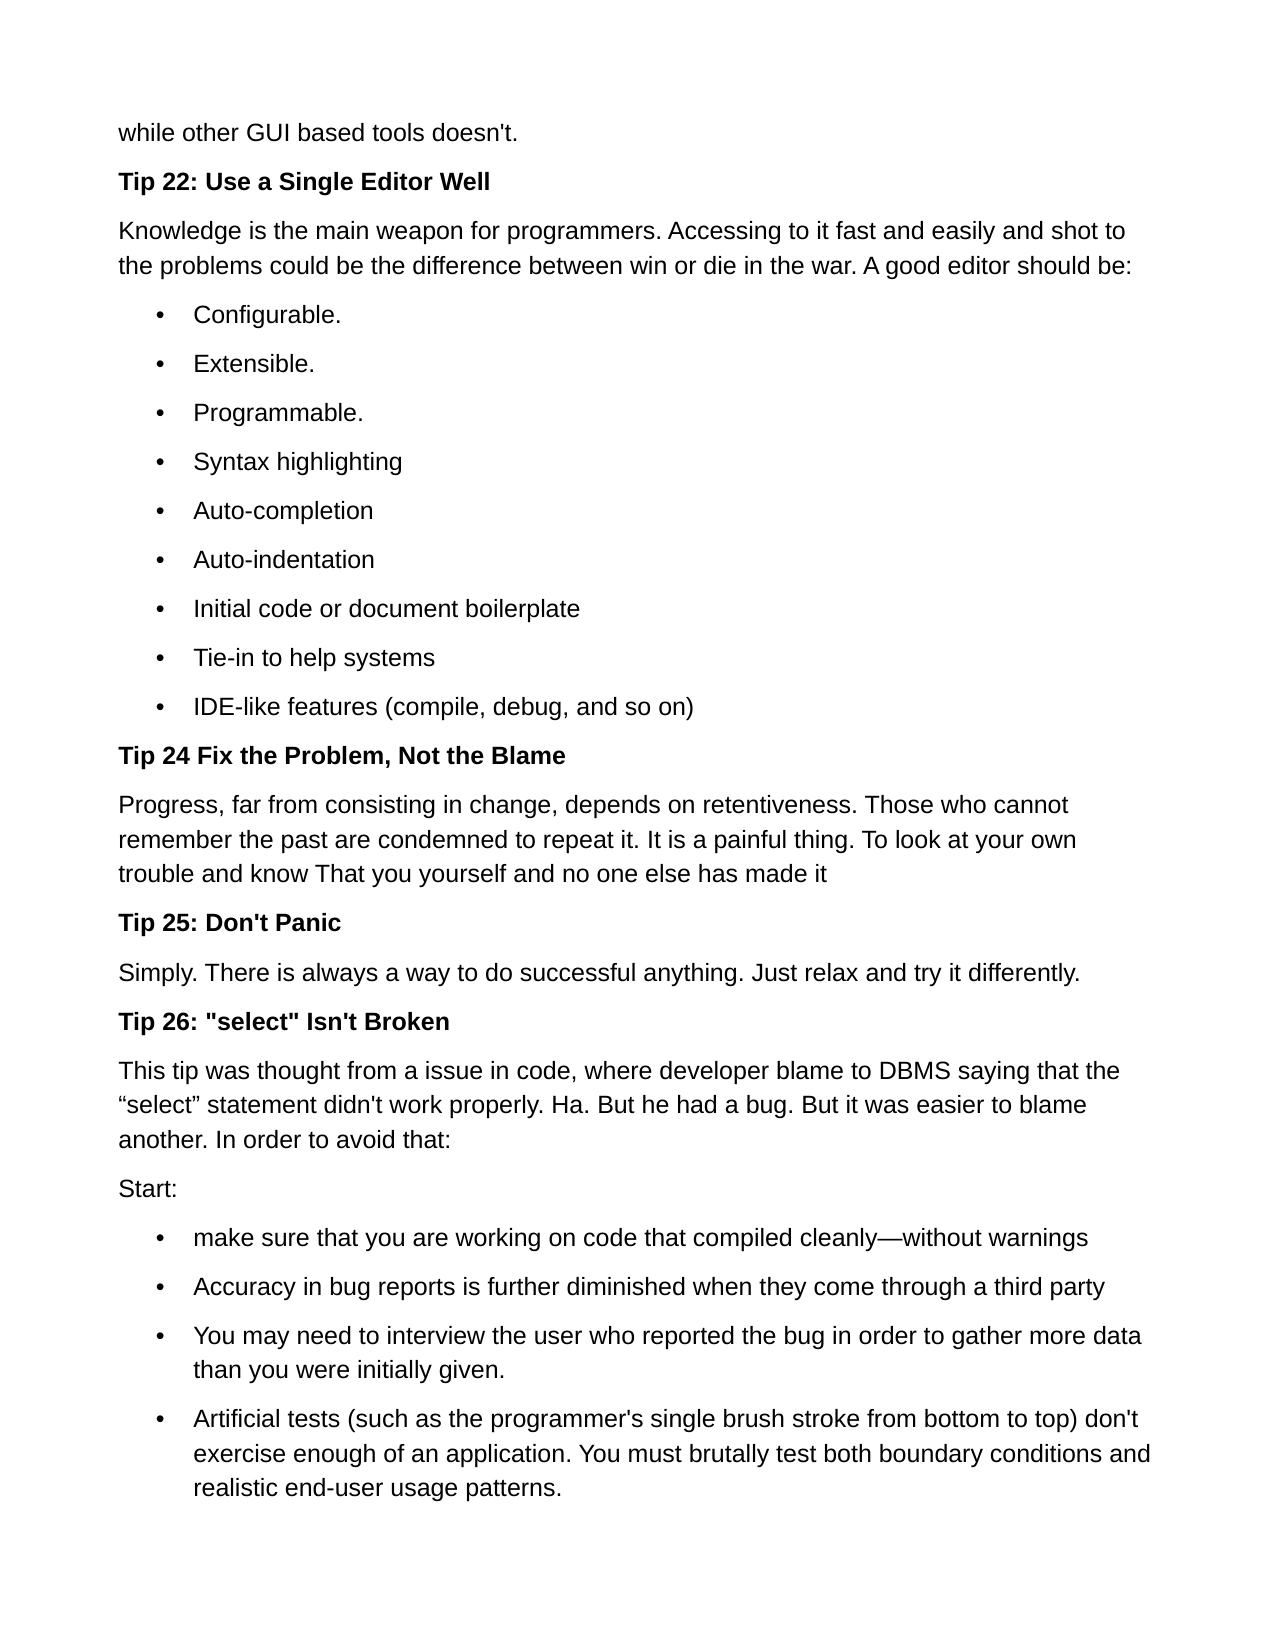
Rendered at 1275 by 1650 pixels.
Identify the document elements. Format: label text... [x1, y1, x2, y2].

text Tip 25: Don't Panic [118, 908, 1157, 937]
list You may need to interview the user who reported the bug in order to gather more data than you were initially given. [156, 1321, 1157, 1384]
list Programmable. [156, 398, 1157, 427]
list Auto-indentation [156, 545, 1157, 574]
text This tip was thought from a issue in code, where developer blame to DBMS saying that the “select” statement didn't work properly. Ha. But he had a bug. But it was easier to blame another. In order to avoid that: [118, 1056, 1157, 1153]
text Tip 26: "select" Isn't Broken [118, 1007, 1157, 1035]
text Tip 24 Fix the Problem, Not the Blame [118, 741, 1157, 770]
list Artificial tests (such as the programmer's single brush stroke from bottom to top) don't exercise enough of an application. You must brutally test both boundary conditions and realistic end-user usage patterns. [156, 1404, 1157, 1502]
list make sure that you are working on code that compiled cleanly—without warnings [156, 1223, 1157, 1251]
text Progress, far from consisting in change, depends on retentiveness. Those who cannot remember the past are condemned to repeat it. It is a painful thing. To look at your own trouble and know That you yourself and no one else has made it [118, 790, 1157, 888]
list Configurable. [156, 300, 1157, 328]
list Tie-in to help systems [156, 643, 1157, 672]
list Auto-completion [156, 496, 1157, 525]
text Simply. There is always a way to do successful anything. Just relax and try it differently. [118, 957, 1157, 986]
list IDE-like features (compile, debug, and so on) [156, 692, 1157, 721]
text Start: [118, 1174, 1157, 1202]
list Extensible. [156, 349, 1157, 378]
list Syntax highlighting [156, 447, 1157, 476]
list Accuracy in bug reports is further diminished when they come through a third party [156, 1272, 1157, 1301]
list Initial code or document boilerplate [156, 594, 1157, 623]
text while other GUI based tools doesn't. [118, 118, 1157, 147]
text Tip 22: Use a Single Editor Well [118, 167, 1157, 196]
text Knowledge is the main weapon for programmers. Accessing to it fast and easily and shot to the problems could be the difference between win or die in the war. A good editor should be: [118, 216, 1157, 279]
